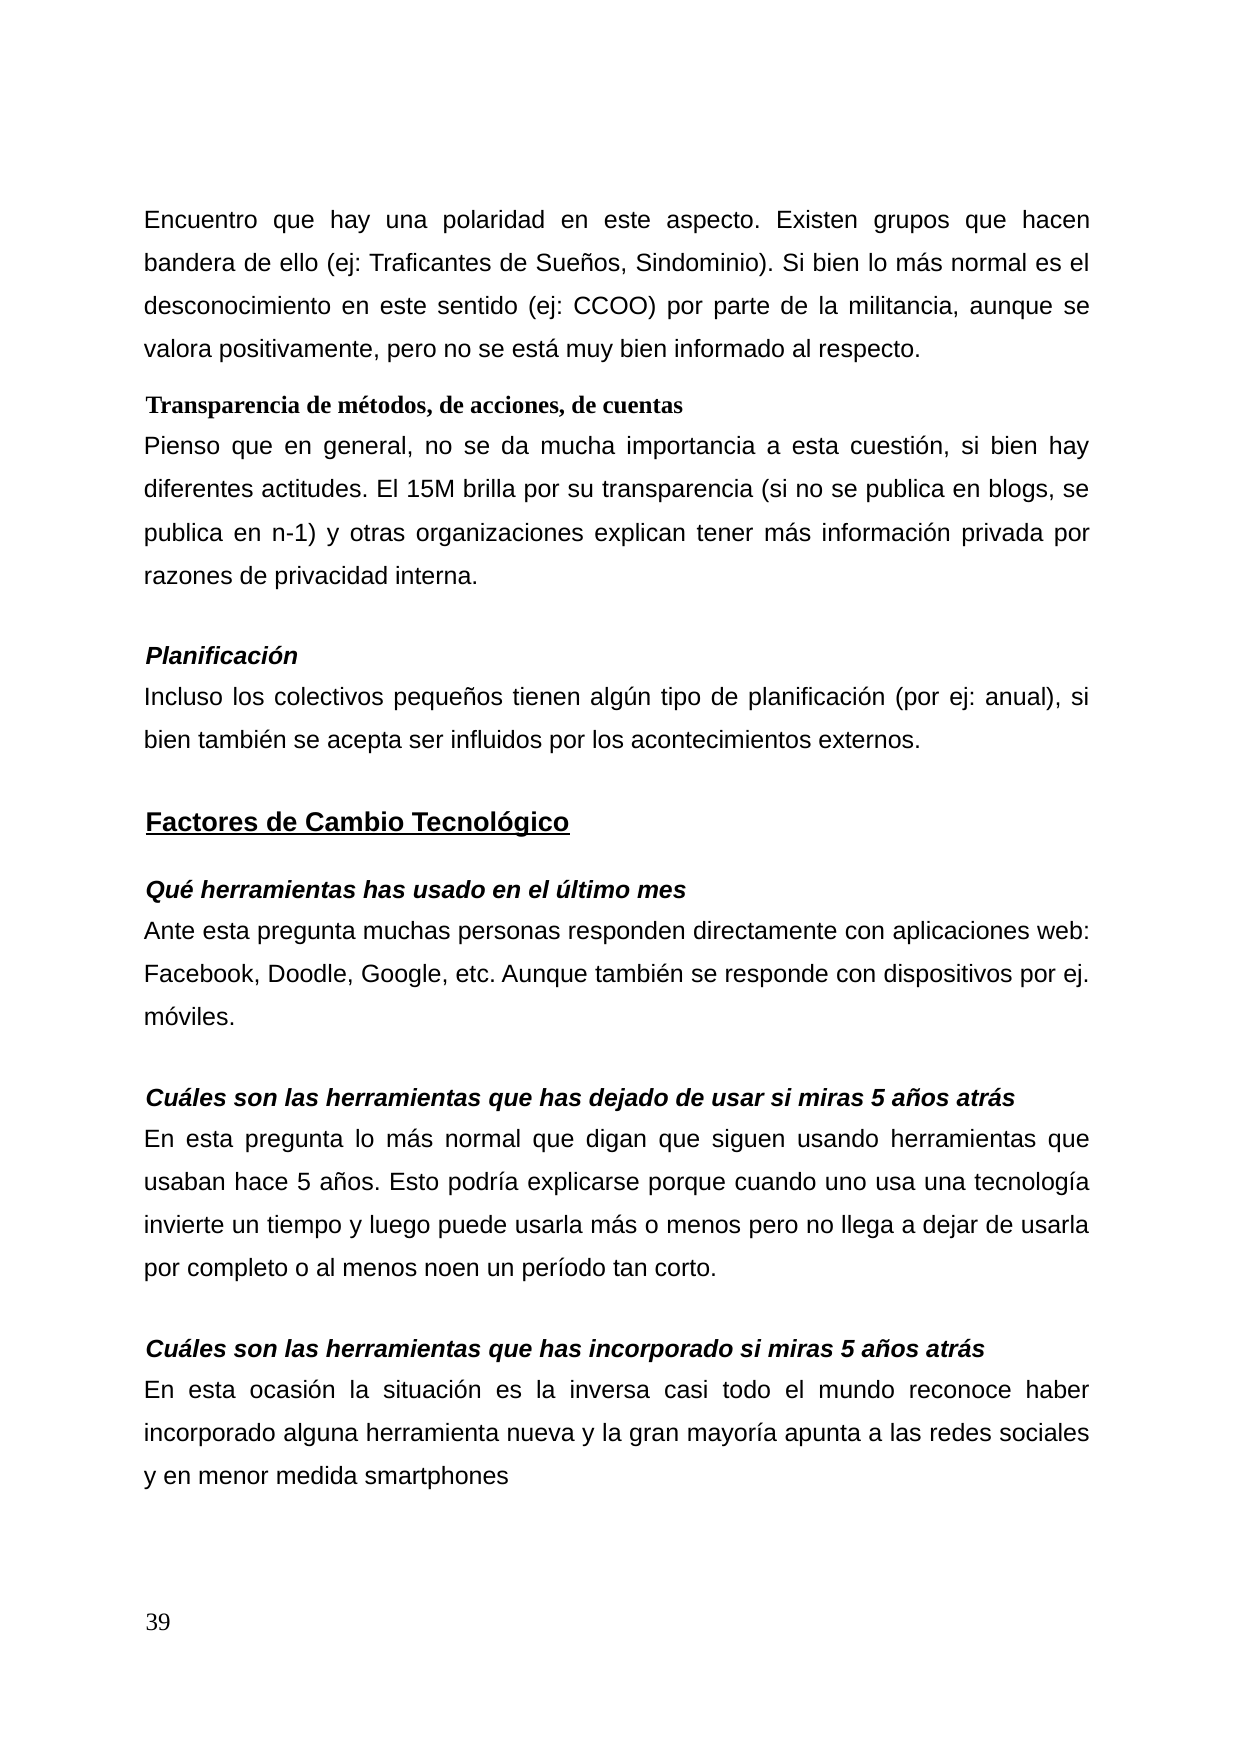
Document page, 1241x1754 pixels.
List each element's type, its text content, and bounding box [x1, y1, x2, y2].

text Encuentro que hay una polaridad en este aspecto. Existen grupos que hacen bandera de ello (ej: Traficantes de Sueños, Sindominio). Si bien lo más normal es el desconocimiento en este sentido (ej: CCOO) por parte de la militancia, aunque se valora positivamente, pero no se está muy bien informado al respecto. [144, 205, 1092, 363]
subtitle Qué herramientas has usado en el último mes [145, 875, 1092, 903]
subtitle Cuáles son las herramientas que has dejado de usar si miras 5 años atrás [145, 1083, 1092, 1111]
text En esta ocasión la situación es la inversa casi todo el mundo reconoce haber incorporado alguna herramienta nueva y la gran mayoría apunta a las redes sociales y en menor medida smartphones [144, 1375, 1092, 1490]
subtitle Cuáles son las herramientas que has incorporado si miras 5 años atrás [145, 1334, 1092, 1362]
text Ante esta pregunta muchas personas responden directamente con aplicaciones web: Facebook, Doodle, Google, etc. Aunque también se responde con dispositivos por ej. móviles. [144, 916, 1092, 1031]
text Pienso que en general, no se da mucha importancia a esta cuestión, si bien hay diferentes actitudes. El 15M brilla por su transparencia (si no se publica en blogs, se publica en n-1) y otras organizaciones explican tener más información privada por razones de privacidad interna. [144, 431, 1092, 589]
text En esta pregunta lo más normal que digan que siguen usando herramientas que usaban hace 5 años. Esto podría explicarse porque cuando uno usa una tecnología invierte un tiempo y luego puede usarla más o menos pero no llega a dejar de usarla por completo o al menos noen un período tan corto. [144, 1124, 1092, 1282]
text Transparencia de métodos, de acciones, de cuentas [145, 390, 1092, 419]
subtitle Planificación [145, 641, 1092, 670]
text Incluso los colectivos pequeños tienen algún tipo de planificación (por ej: anual), si bien también se acepta ser influidos por los acontecimientos externos. [144, 682, 1092, 754]
subtitle Factores de Cambio Tecnológico [145, 806, 1092, 837]
